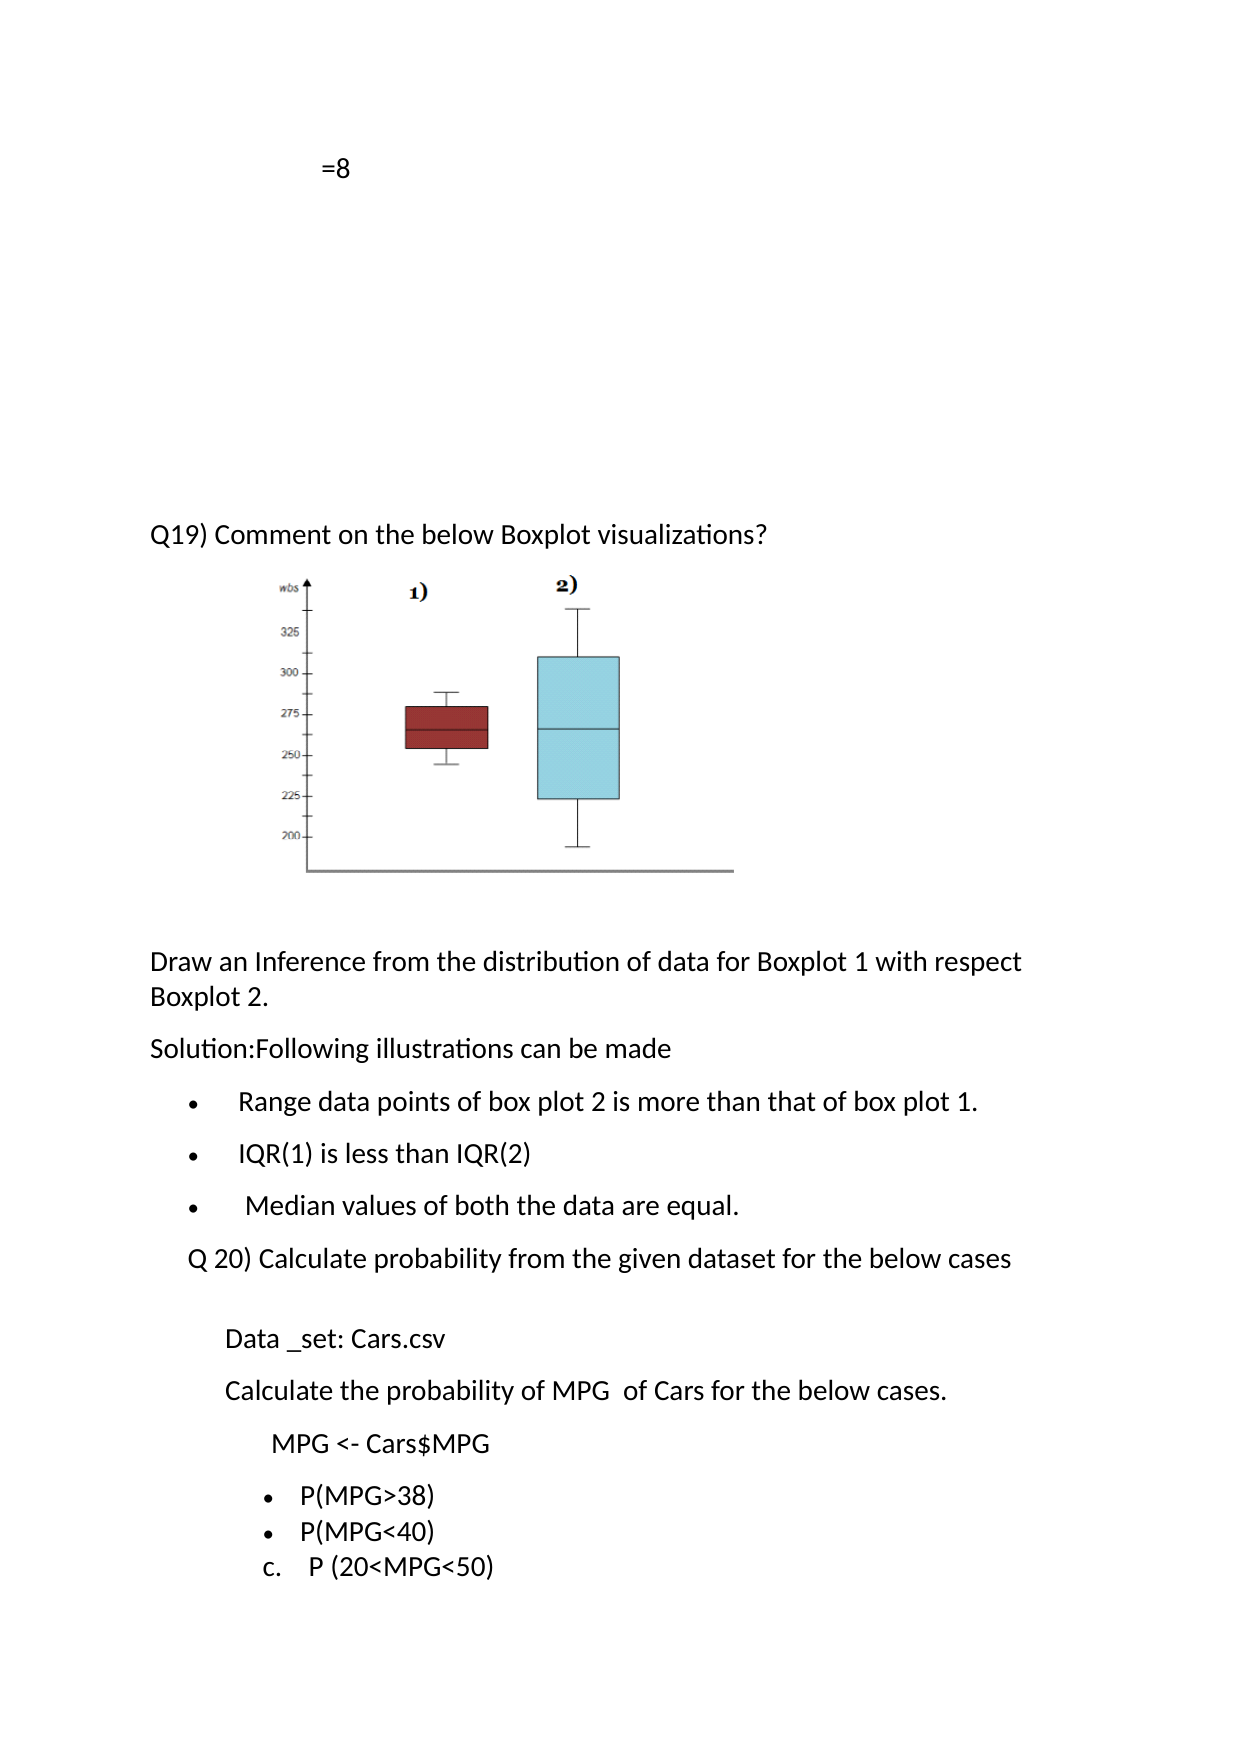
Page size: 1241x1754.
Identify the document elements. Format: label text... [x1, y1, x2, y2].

text Calculate the probability of MPG of Cars for the below cases. [225, 1372, 1090, 1408]
text =8 [150, 150, 1090, 321]
text Q19) Comment on the below Boxplot visualizations? [150, 516, 1090, 552]
text Solution:Following illustrations can be made [150, 1031, 1090, 1066]
text MPG <- Cars$MPG [225, 1425, 1090, 1460]
list Range data points of box plot 2 is more than that of box plot 1. [187, 1083, 1090, 1118]
text Draw an Inference from the distribution of data for Boxplot 1 with respect Boxplot 2. [150, 943, 1090, 1014]
text Data _set: Cars.csv [225, 1320, 1090, 1356]
list P(MPG<40) [262, 1513, 1090, 1548]
text c. P (20<MPG<50) [262, 1548, 1090, 1584]
list Median values of both the data are equal. [187, 1187, 1090, 1223]
list P(MPG>38) [262, 1477, 1090, 1513]
list IQR(1) is less than IQR(2) [187, 1135, 1090, 1171]
text Q 20) Calculate probability from the given dataset for the below cases [187, 1240, 1090, 1275]
